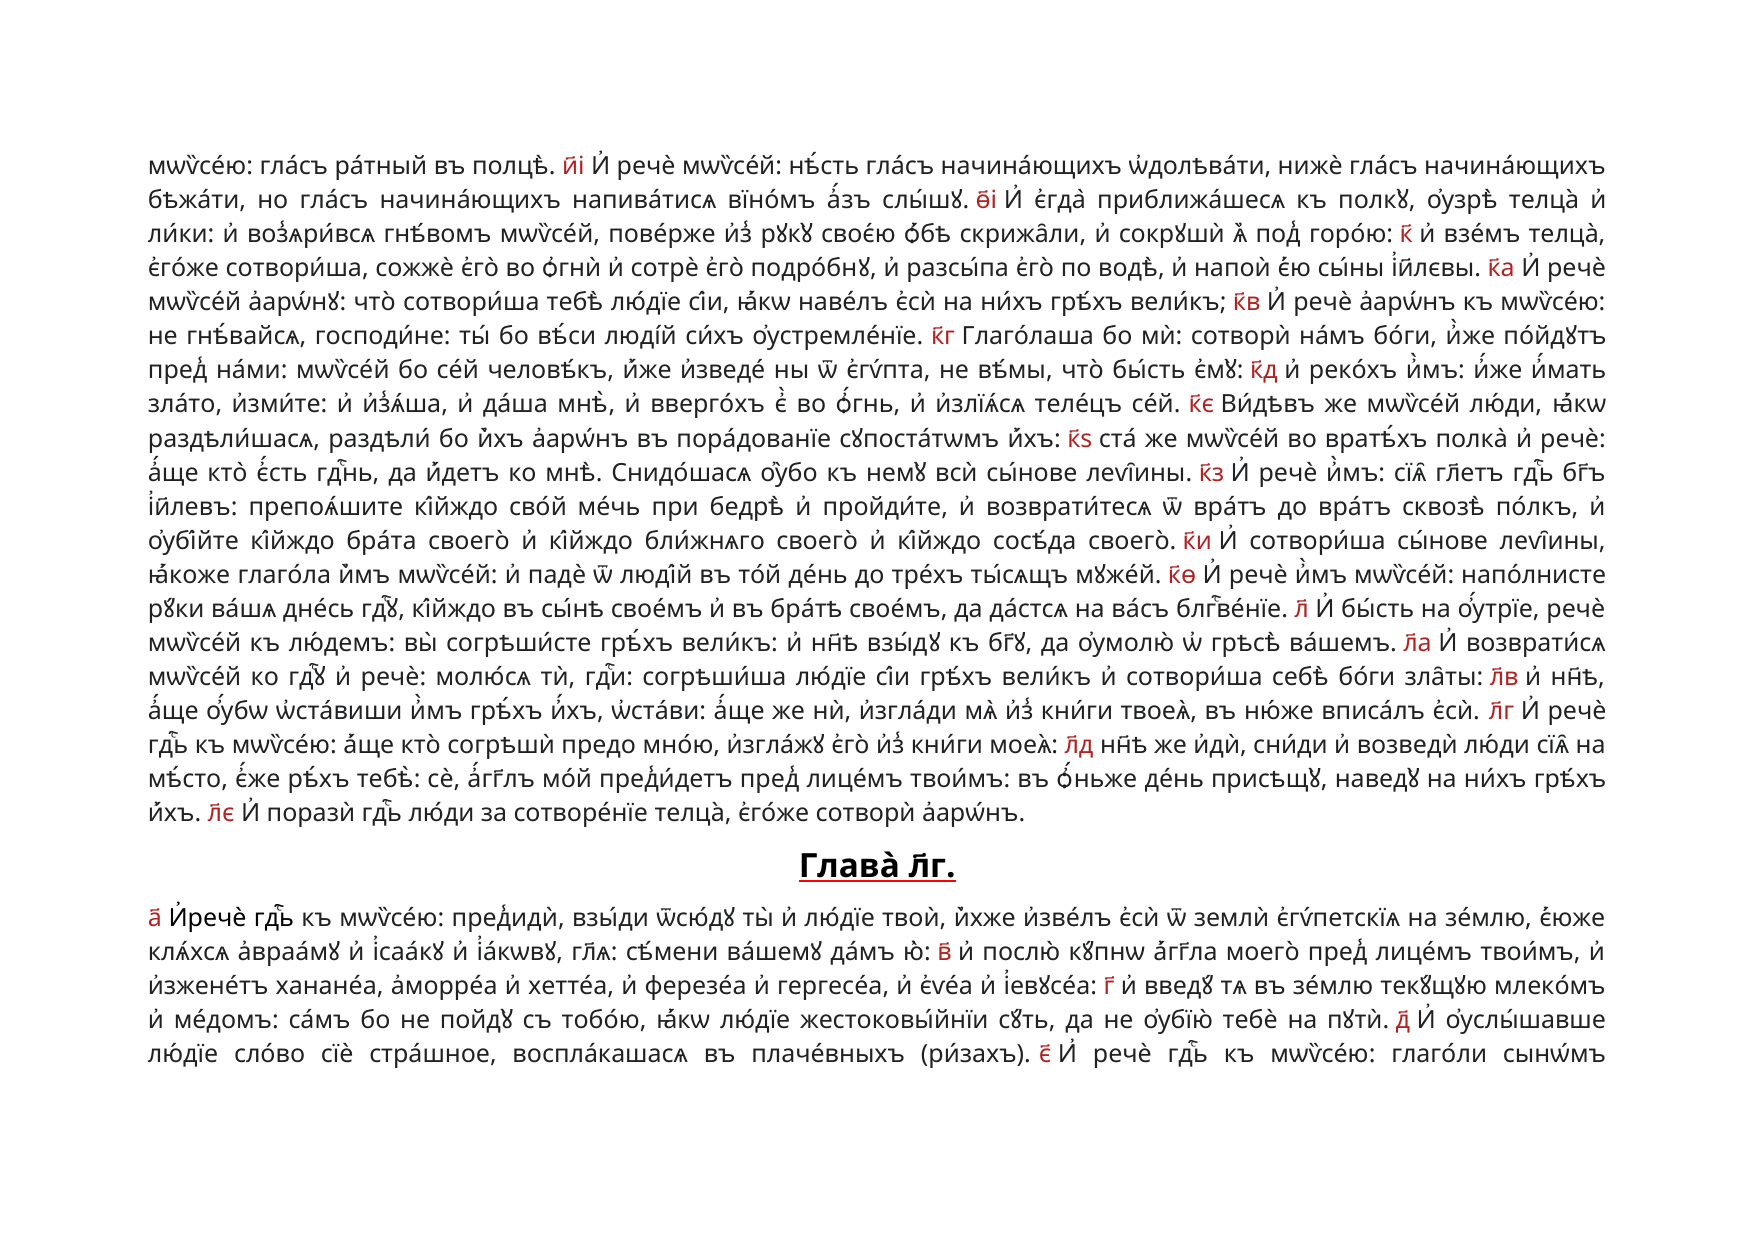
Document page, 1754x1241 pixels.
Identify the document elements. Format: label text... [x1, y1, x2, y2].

text Глава̀ л҃г. [148, 841, 1606, 887]
text мѡѷсе́ю: гла́съ ра́тный въ полцѣ̀. и҃і И҆ речѐ мѡѷсе́й: нѣ́сть гла́съ начина́ющихъ ѡ҆долѣва́ти, нижѐ гла́съ начина́ющихъ бѣжа́ти, но гла́съ начина́ющихъ напива́тисѧ вїно́мъ а҆́зъ слы́шꙋ. ѳ҃і И҆ є҆гда̀ приближа́шесѧ къ полкꙋ̀, ѹ҆зрѣ̀ телца̀ и҆ ли́ки: и҆ воз̾ѧри́всѧ гнѣ́вомъ мѡѷсе́й, пове́рже и҆з̾ рꙋкꙋ̀ своє́ю ѻ҆́бѣ скрижа̑ли, и҆ сокрꙋшѝ ѧ҆̀ под̾ горо́ю: к҃ и҆ взе́мъ телца̀, є҆го́же сотвори́ша, сожжѐ є҆го̀ во ѻ҆гнѝ и҆ сотрѐ є҆го̀ подро́бнꙋ, и҆ разсы́па є҆го̀ по водѣ̀, и҆ напоѝ є҆́ю сы́ны і҆и҃лєвы. к҃а И҆ речѐ мѡѷсе́й а҆арѡ́нꙋ: что̀ сотвори́ша тебѣ̀ лю́дїе сі́и, ꙗ҆́кѡ наве́лъ є҆сѝ на ни́хъ грѣ́хъ вели́къ; к҃в И҆ речѐ а҆арѡ́нъ къ мѡѷсе́ю: не гнѣ́вайсѧ, господи́не: ты́ бо вѣ́си люді́й си́хъ ѹ҆стремле́нїе. к҃г Глаго́лаша бо мѝ: сотворѝ на́мъ бо́ги, и҆̀же по́йдꙋтъ пред̾ на́ми: мѡѷсе́й бо се́й человѣ́къ, и҆́же и҆зведе́ ны ѿ є҆гѵ́пта, не вѣ́мы, что̀ бы́сть є҆мꙋ̀: к҃д и҆ реко́хъ и҆̀мъ: и҆́же и҆́мать зла́то, и҆зми́те: и҆ и҆з̾ѧ́ша, и҆ да́ша мнѣ̀, и҆ вверго́хъ є҆̀ во ѻ҆́гнь, и҆ и҆злїѧ́сѧ теле́цъ се́й. к҃є Ви́дѣвъ же мѡѷсе́й лю́ди, ꙗ҆́кѡ раздѣли́шасѧ, раздѣли́ бо и҆̀хъ а҆арѡ́нъ въ пора́дованїе сꙋпоста́тѡмъ и҆́хъ: к҃ѕ ста́ же мѡѷсе́й во вратѣ́хъ полка̀ и҆ речѐ: а҆́ще кто̀ є҆́сть гдⷭ҇нь, да и҆́детъ ко мнѣ̀. Снидо́шасѧ ѹ҆̀бо къ немꙋ̀ всѝ сы́нове леѵі̑ины. к҃з И҆ речѐ и҆̀мъ: сїѧ̑ гл҃етъ гдⷭ҇ь бг҃ъ і҆и҃левъ: препоѧ́шите кі́йждо сво́й ме́чь при бедрѣ̀ и҆ пройди́те, и҆ возврати́тесѧ ѿ вра́тъ до вра́тъ сквозѣ̀ по́лкъ, и҆ ѹ҆бі́йте кі́йждо бра́та своего̀ и҆ кі́йждо бли́жнѧго своего̀ и҆ кі́йждо сосѣ́да своего̀. к҃и И҆ сотвори́ша сы́нове леѵі̑ины, ꙗ҆́коже глаго́ла и҆̀мъ мѡѷсе́й: и҆ падѐ ѿ люді́й въ то́й де́нь до тре́хъ ты́сѧщъ мꙋже́й. к҃ѳ И҆ речѐ и҆̀мъ мѡѷсе́й: напо́лнисте рꙋ́ки ва́шѧ дне́сь гдⷭ҇ꙋ, кі́йждо въ сы́нѣ свое́мъ и҆ въ бра́тѣ свое́мъ, да да́стсѧ на ва́съ блгⷭ҇ве́нїе. л҃ И҆ бы́сть на ѹ҆́трїе, речѐ мѡѷсе́й къ лю́демъ: вы̀ согрѣши́сте грѣ́хъ вели́къ: и҆ нн҃ѣ взы́дꙋ къ бг҃ꙋ, да ѹ҆молю̀ ѡ҆ грѣсѣ̀ ва́шемъ. л҃а И҆ возврати́сѧ мѡѷсе́й ко гдⷭ҇ꙋ и҆ речѐ: молю́сѧ тѝ, гдⷭ҇и: согрѣши́ша лю́дїе сі́и грѣ́хъ вели́къ и҆ сотвори́ша себѣ̀ бо́ги зла̑ты: л҃в и҆ нн҃ѣ, а҆́ще ѹ҆́бѡ ѡ҆ста́виши и҆̀мъ грѣ́хъ и҆́хъ, ѡ҆ста́ви: а҆́ще же нѝ, и҆згла́ди мѧ̀ и҆з̾ кни́ги твоеѧ̀, въ ню́же вписа́лъ є҆сѝ. л҃г И҆ речѐ гдⷭ҇ь къ мѡѷсе́ю: а҆́ще кто̀ согрѣшѝ предо мно́ю, и҆згла́жꙋ є҆го̀ и҆з̾ кни́ги моеѧ̀: л҃д нн҃ѣ же и҆дѝ, сни́ди и҆ возведѝ лю́ди сїѧ̑ на мѣ́сто, є҆́же рѣ́хъ тебѣ̀: сѐ, а҆́гг҃лъ мо́й пред̾и́детъ пред̾ лице́мъ твои́мъ: въ ѻ҆́ньже де́нь присѣщꙋ̀, наведꙋ̀ на ни́хъ грѣ́хъ и҆́хъ. л҃є И҆ поразѝ гдⷭ҇ь лю́ди за сотворе́нїе телца̀, є҆го́же сотворѝ а҆арѡ́нъ. [148, 148, 1606, 829]
text а҃ И҆речѐ гдⷭ҇ь къ мѡѷсе́ю: пред̾идѝ, взы́ди ѿсю́дꙋ ты̀ и҆ лю́дїе твоѝ, и҆̀хже и҆зве́лъ є҆сѝ ѿ землѝ є҆гѵ́петскїѧ на зе́млю, є҆́юже клѧ́хсѧ а҆враа́мꙋ и҆ і҆саа́кꙋ и҆ і҆а́кѡвꙋ, гл҃ѧ: сѣ́мени ва́шемꙋ да́мъ ю҆̀: в҃ и҆ послю̀ кꙋ́пнѡ а҆́гг҃ла моего̀ пред̾ лице́мъ твои́мъ, и҆ и҆зжене́тъ ханане́а, а҆морре́а и҆ хетте́а, и҆ ферезе́а и҆ гергесе́а, и҆ є҆ѵе́а и҆ і҆евꙋсе́а: г҃ и҆ введꙋ́ тѧ въ зе́млю текꙋ́щꙋю млеко́мъ и҆ ме́домъ: са́мъ бо не пойдꙋ̀ съ тобо́ю, ꙗ҆́кѡ лю́дїе жестоковы́йнїи сꙋ́ть, да не ѹ҆бїю̀ тебѐ на пꙋтѝ. д҃ И҆ ѹ҆слы́шавше лю́дїе сло́во сїѐ стра́шное, воспла́кашасѧ въ плаче́вныхъ (ри́захъ). є҃ И҆ речѐ гдⷭ҇ь къ мѡѷсе́ю: глаго́ли сынѡ́мъ [148, 899, 1606, 1070]
